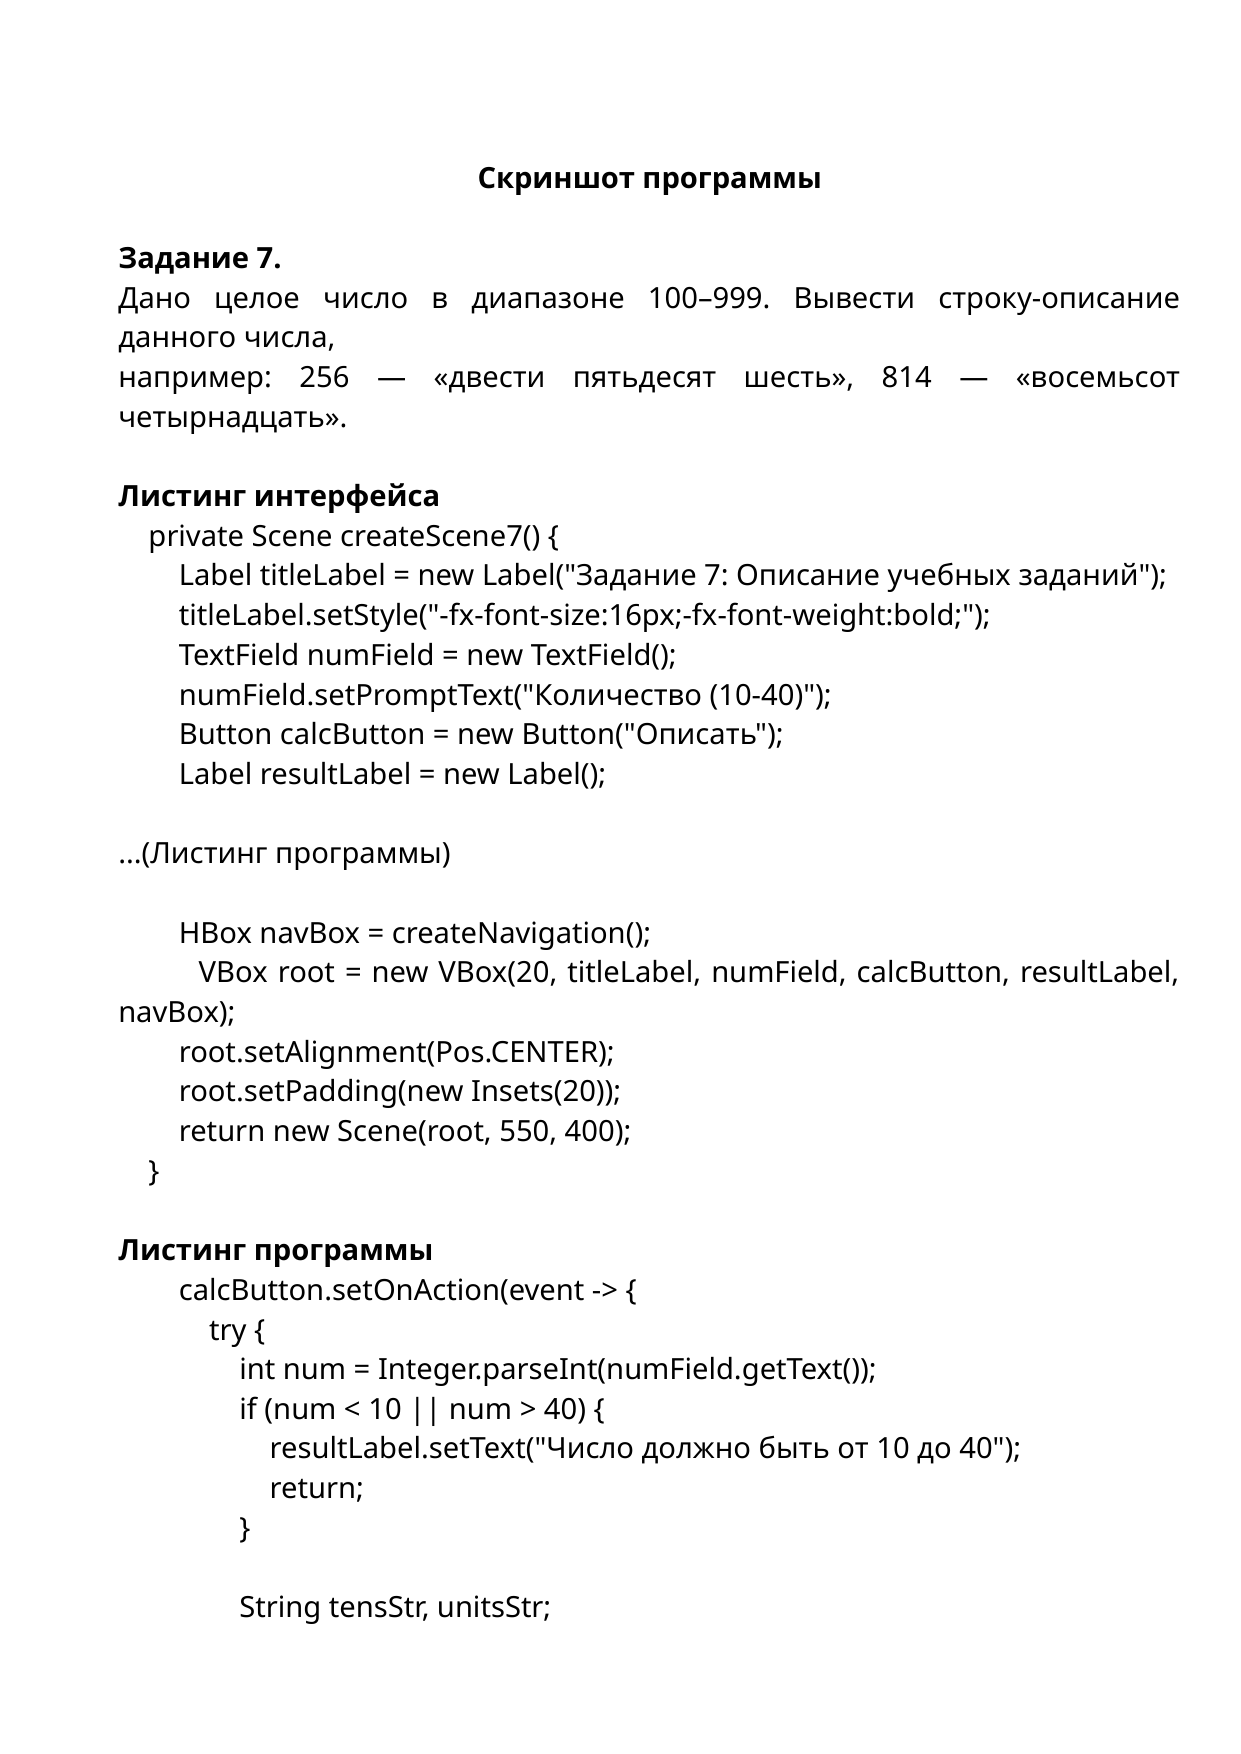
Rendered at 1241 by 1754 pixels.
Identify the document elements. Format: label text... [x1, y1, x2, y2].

text Button calcButton = new Button("Описать"); [118, 713, 1181, 753]
text HBox navBox = createNavigation(); [118, 912, 1181, 952]
text } [118, 1150, 1181, 1190]
text Задание 7. [118, 237, 1181, 277]
text root.setAlignment(Pos.CENTER); [118, 1031, 1181, 1071]
text titleLabel.setStyle("-fx-font-size:16px;-fx-font-weight:bold;"); [118, 594, 1181, 634]
text Листинг интерфейса [118, 475, 1181, 515]
text Label resultLabel = new Label(); [118, 753, 1181, 793]
text private Scene createScene7() { [118, 515, 1181, 555]
text ...(Листинг программы) [118, 832, 1181, 872]
text int num = Integer.parseInt(numField.getText()); [118, 1348, 1181, 1388]
text return; [118, 1467, 1181, 1507]
text numField.setPromptText("Количество (10-40)"); [118, 674, 1181, 713]
text например: 256 — «двести пятьдесят шесть», 814 — «восемьсот четырнадцать». [118, 356, 1181, 436]
text } [118, 1507, 1181, 1547]
text TextField numField = new TextField(); [118, 634, 1181, 674]
text Скриншот программы [118, 158, 1181, 197]
text if (num < 10 || num > 40) { [118, 1388, 1181, 1428]
text Листинг программы [118, 1229, 1181, 1269]
text try { [118, 1309, 1181, 1348]
text String tensStr, unitsStr; [118, 1587, 1181, 1626]
text Label titleLabel = new Label("Задание 7: Описание учебных заданий"); [118, 555, 1181, 594]
text VBox root = new VBox(20, titleLabel, numField, calcButton, resultLabel, navBox); [118, 952, 1181, 1031]
text Дано целое число в диапазоне 100–999. Вывести строку-описание данного числа, [118, 277, 1181, 356]
text root.setPadding(new Insets(20)); [118, 1071, 1181, 1110]
text return new Scene(root, 550, 400); [118, 1110, 1181, 1150]
text calcButton.setOnAction(event -> { [118, 1269, 1181, 1309]
text resultLabel.setText("Число должно быть от 10 до 40"); [118, 1428, 1181, 1467]
